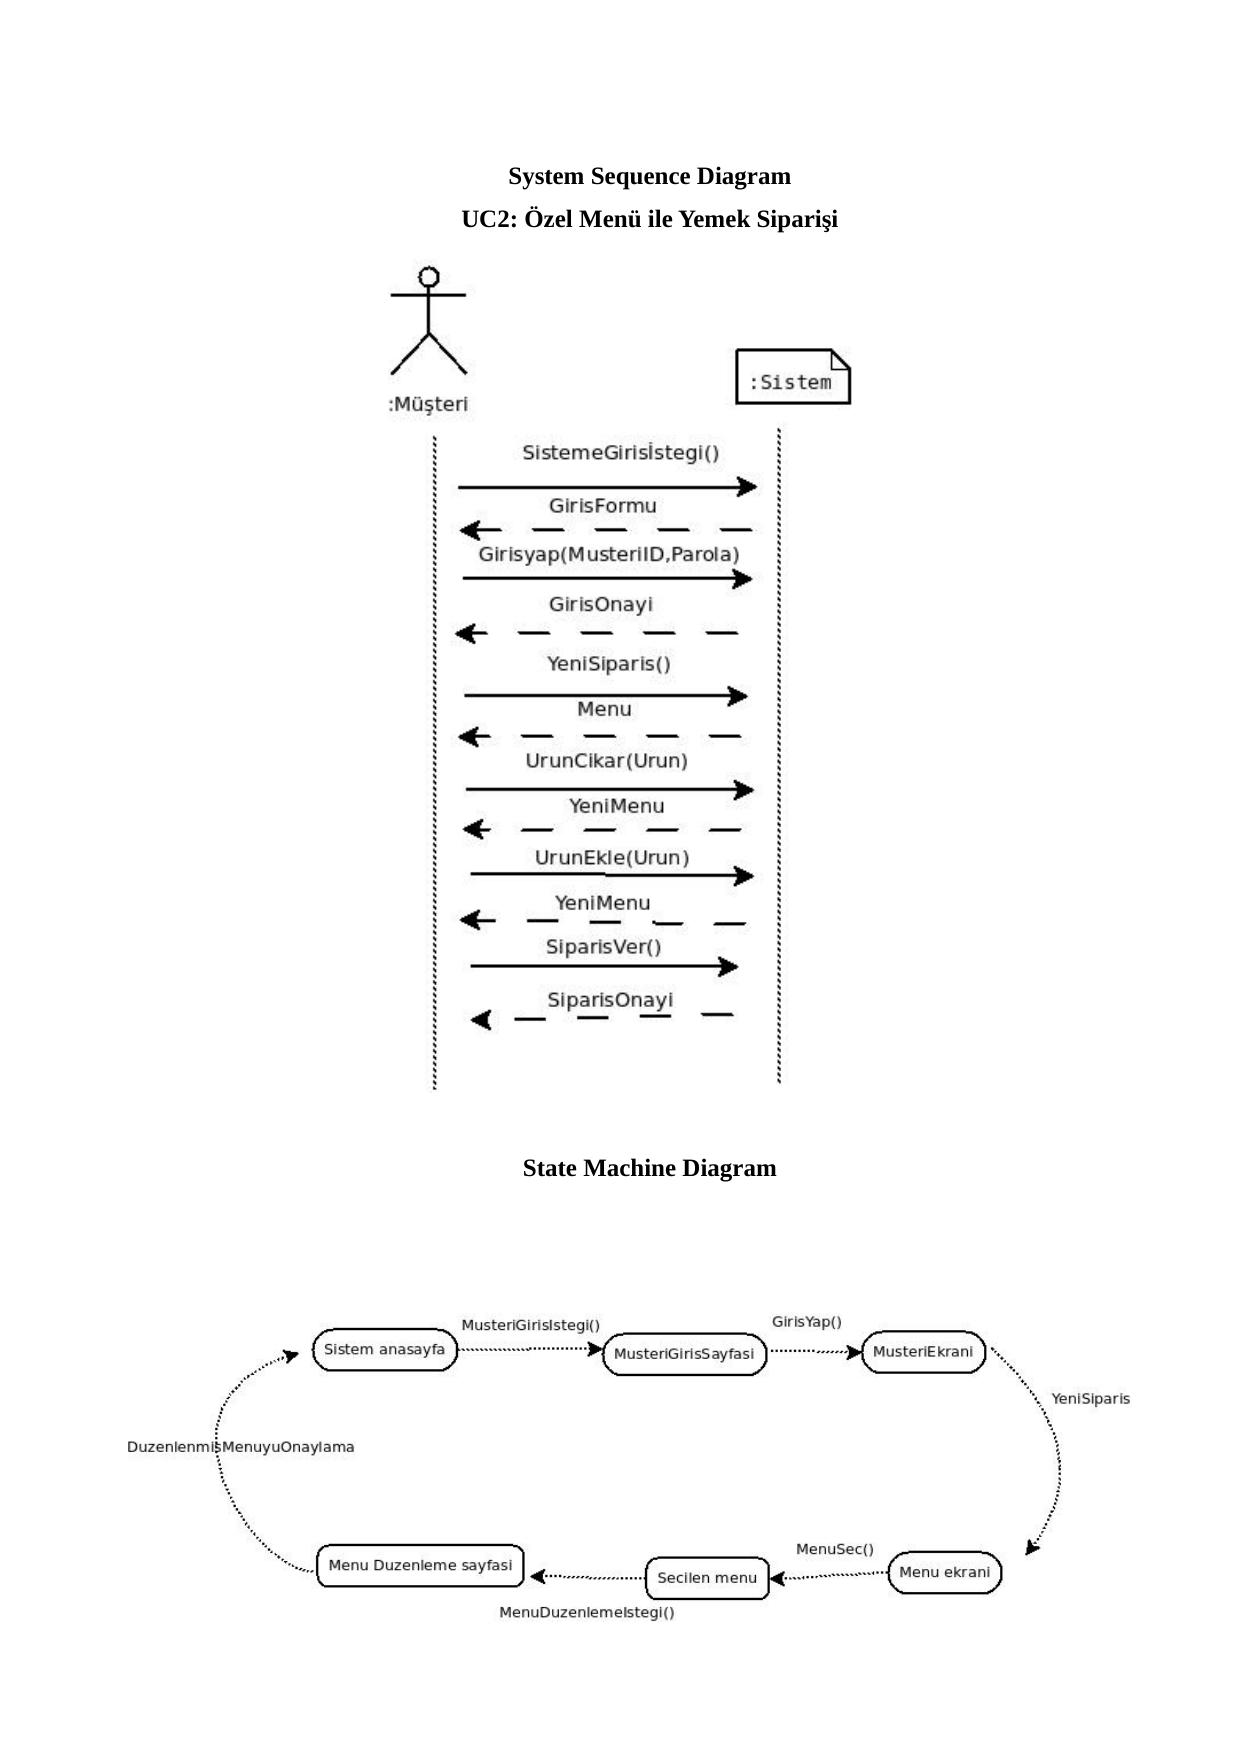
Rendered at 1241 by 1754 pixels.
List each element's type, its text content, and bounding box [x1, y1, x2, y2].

text System Sequence Diagram [118, 161, 1122, 190]
picture [127, 1313, 1132, 1622]
text State Machine Diagram [118, 1153, 1122, 1182]
text UC2: Özel Menü ile Yemek Siparişi [118, 204, 1122, 233]
picture [388, 247, 853, 1093]
